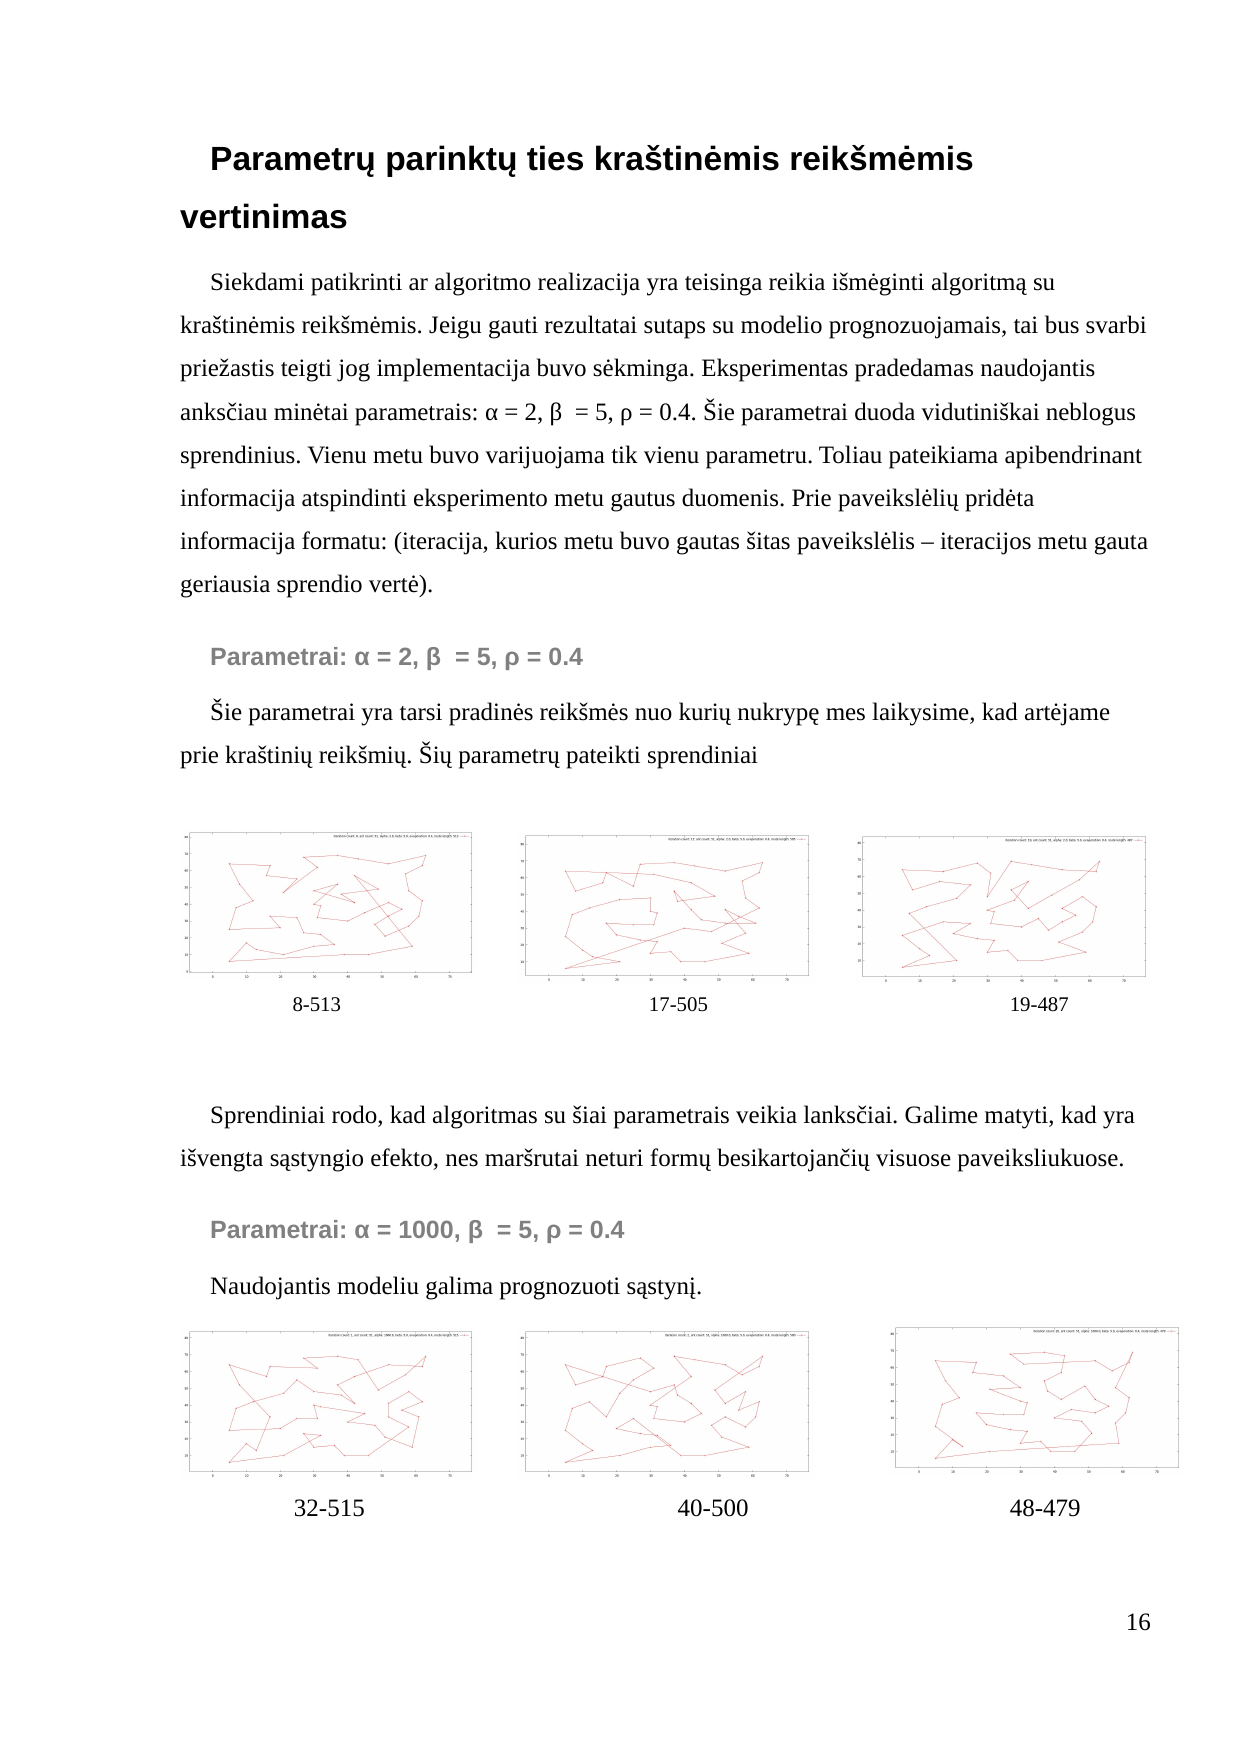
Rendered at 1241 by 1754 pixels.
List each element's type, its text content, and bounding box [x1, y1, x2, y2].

picture [853, 833, 1151, 984]
text 8-513 17-505 19-487 [180, 856, 1151, 1016]
picture [180, 829, 477, 980]
text Siekdami patikrinti ar algoritmo realizacija yra teisinga reikia išmėginti algoritmą su kraštinėmis reikšmėmis. Jeigu gauti rezultatai sutaps su modelio prognozuojamais, tai bus svarbi priežastis teigti jog implementacija buvo sėkminga. Eksperimentas pradedamas naudojantis anksčiau minėtai parametrais: α = 2, β = 5, ρ = 0.4. Šie parametrai duoda vidutiniškai neblogus sprendinius. Vienu metu buvo varijuojama tik vienu parametru. Toliau pateikiama apibendrinant informacija atspindinti eksperimento metu gautus duomenis. Prie paveikslėlių pridėta informacija formatu: (iteracija, kurios metu buvo gautas šitas paveikslėlis – iteracijos metu gauta geriausia sprendio vertė). [180, 267, 1151, 598]
subtitle Parametrai: α = 1000, β = 5, ρ = 0.4 [180, 1215, 1151, 1244]
text Sprendiniai rodo, kad algoritmas su šiai parametrais veikia lanksčiai. Galime matyti, kad yra išvengta sąstyngio efekto, nes maršrutai neturi formų besikartojančių visuose paveiksliukuose. [180, 1100, 1151, 1172]
subtitle Parametrų parinktų ties kraštinėmis reikšmėmis vertinimas [180, 139, 1151, 236]
subtitle Parametrai: α = 2, β = 5, ρ = 0.4 [180, 641, 1151, 670]
picture [516, 832, 814, 983]
text Šie parametrai yra tarsi pradinės reikšmės nuo kurių nukrypę mes laikysime, kad artėjame prie kraštinių reikšmių. Šių parametrų pateikti sprendiniai [180, 697, 1151, 769]
picture [887, 1324, 1184, 1475]
text Naudojantis modeliu galima prognozuoti sąstynį. [180, 1271, 1151, 1299]
picture [516, 1328, 814, 1479]
picture [180, 1328, 477, 1479]
text 32-515 40-500 48-479 [180, 1328, 1151, 1522]
